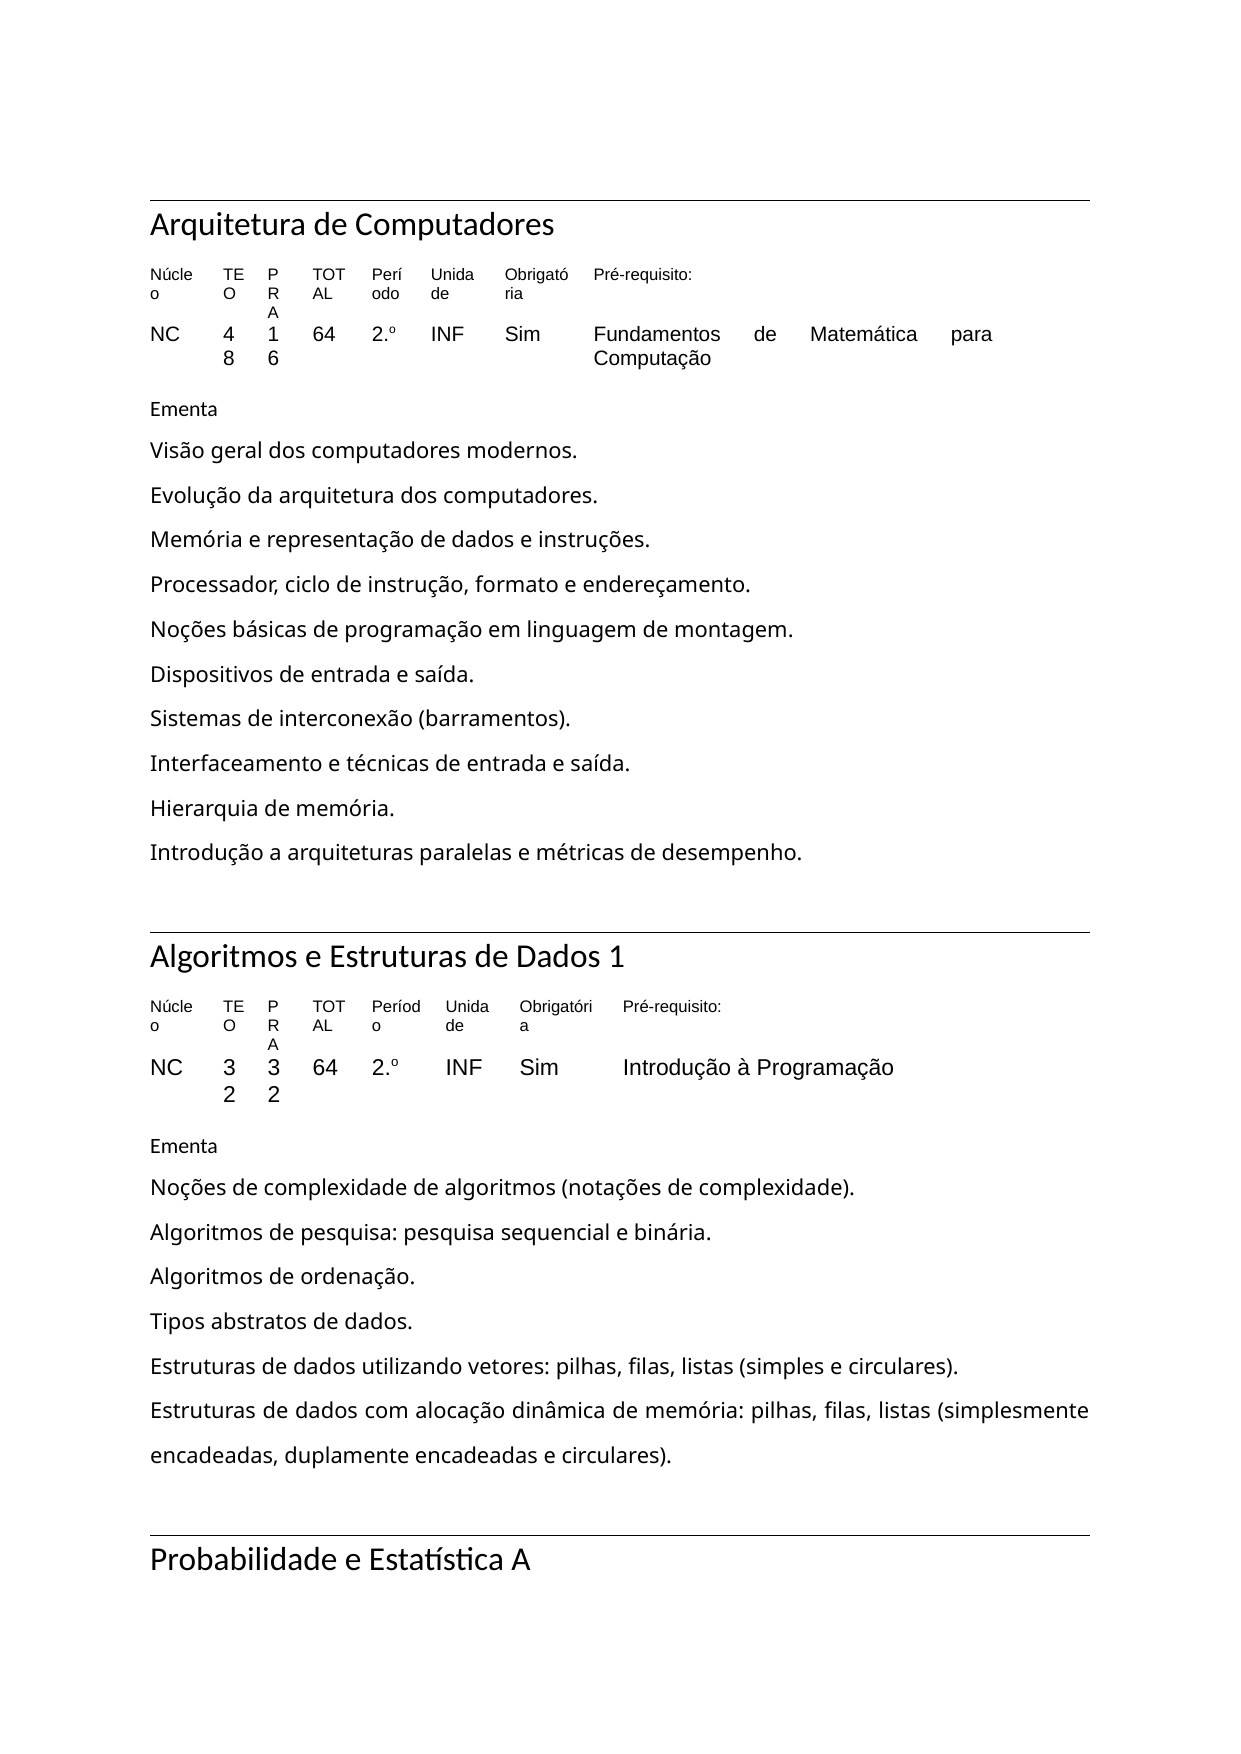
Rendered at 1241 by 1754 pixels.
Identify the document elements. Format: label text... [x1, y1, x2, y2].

text Memória e representação de dados e instruções. [150, 524, 1090, 554]
text Tipos abstratos de dados. [150, 1306, 1090, 1336]
text Introdução a arquiteturas paralelas e métricas de desempenho. [150, 837, 1090, 867]
table_cell 32 [256, 1054, 301, 1107]
table_cell 16 [256, 322, 301, 370]
table_header Período [360, 265, 419, 322]
table_cell 2.o [360, 322, 419, 370]
table_header Período [360, 997, 434, 1054]
text Sistemas de interconexão (barramentos). [150, 703, 1090, 733]
text Noções básicas de programação em linguagem de montagem. [150, 614, 1090, 644]
table_header TOTAL [301, 997, 360, 1054]
table_cell 32 [212, 1054, 256, 1107]
table_header Unidade [419, 265, 493, 322]
text Interfaceamento e técnicas de entrada e saída. [150, 748, 1090, 778]
subtitle Arquitetura de Computadores [150, 201, 1090, 244]
table_header Obrigatória [508, 997, 611, 1054]
table_header Núcleo [139, 265, 212, 322]
table_cell 48 [212, 322, 256, 370]
text Evolução da arquitetura dos computadores. [150, 480, 1090, 509]
table_cell Introdução à Programação [611, 1054, 1004, 1107]
table_header Núcleo [139, 997, 212, 1054]
subtitle Ementa [150, 1132, 1090, 1158]
table_header Unidade [434, 997, 508, 1054]
subtitle Ementa [150, 395, 1090, 422]
table_header TEO [212, 997, 256, 1054]
text Processador, ciclo de instrução, formato e endereçamento. [150, 569, 1090, 599]
text Estruturas de dados com alocação dinâmica de memória: pilhas, filas, listas (simplesmente encadeadas, duplamente encadeadas e circulares). [150, 1395, 1090, 1470]
text Visão geral dos computadores modernos. [150, 435, 1090, 465]
text Noções de complexidade de algoritmos (notações de complexidade). [150, 1172, 1090, 1202]
table_header Pré-requisito: [582, 265, 1004, 322]
table_header PRA [256, 997, 301, 1054]
subtitle Algoritmos e Estruturas de Dados 1 [150, 933, 1090, 976]
text Algoritmos de pesquisa: pesquisa sequencial e binária. [150, 1217, 1090, 1246]
table_cell INF [434, 1054, 508, 1107]
text Estruturas de dados utilizando vetores: pilhas, filas, listas (simples e circulares). [150, 1351, 1090, 1380]
table_cell NC [139, 322, 212, 370]
table_cell 64 [301, 1054, 360, 1107]
text Hierarquia de memória. [150, 793, 1090, 822]
text Algoritmos de ordenação. [150, 1261, 1090, 1291]
table_cell 64 [301, 322, 360, 370]
table_cell Sim [508, 1054, 611, 1107]
table_cell Sim [493, 322, 582, 370]
table_cell 2.o [360, 1054, 434, 1107]
table_cell Fundamentos de Matemática para Computação [582, 322, 1004, 370]
table_header Obrigatória [493, 265, 582, 322]
table_cell INF [419, 322, 493, 370]
table_header TOTAL [301, 265, 360, 322]
table_header Pré-requisito: [611, 997, 1004, 1054]
text Dispositivos de entrada e saída. [150, 658, 1090, 688]
table_cell NC [139, 1054, 212, 1107]
table_header PRA [256, 265, 301, 322]
subtitle Probabilidade e Estatística A [150, 1536, 1090, 1578]
table_header TEO [212, 265, 256, 322]
